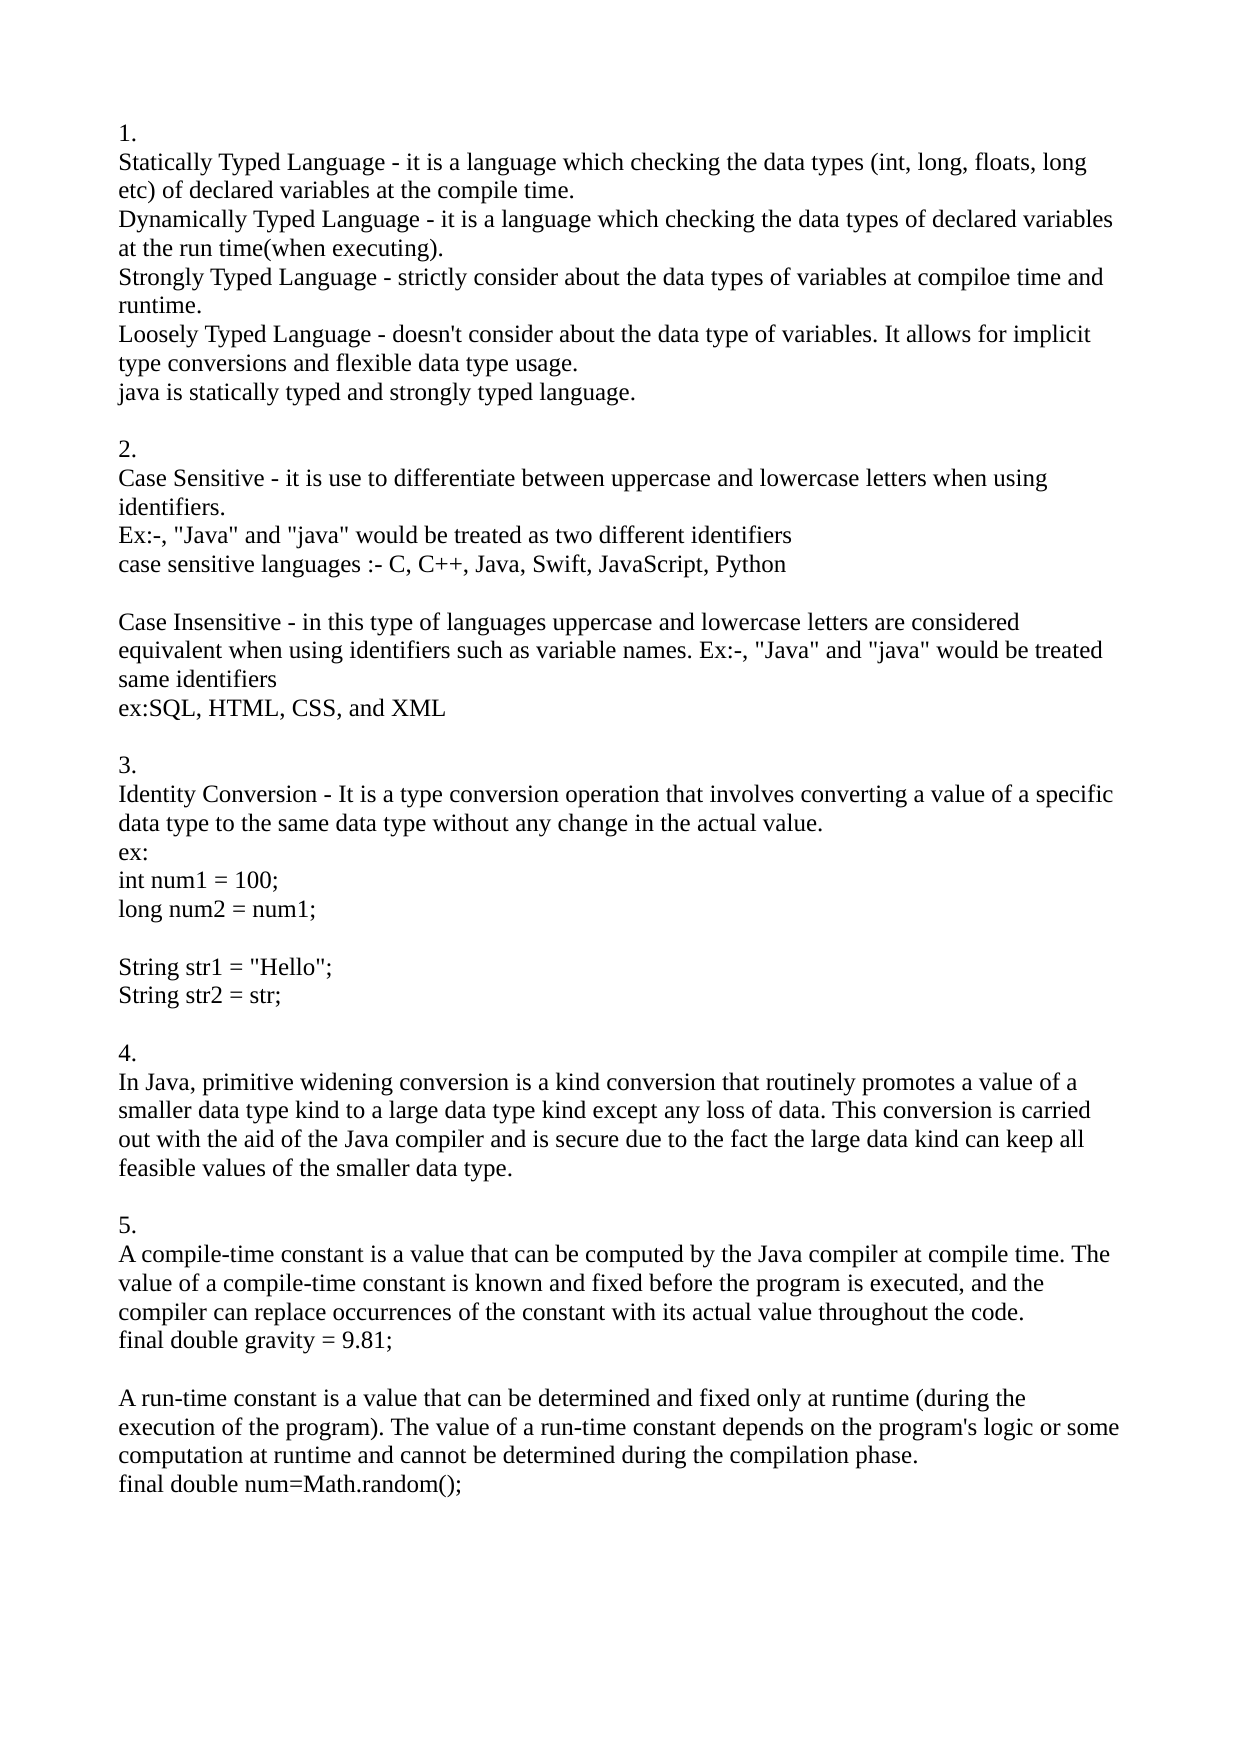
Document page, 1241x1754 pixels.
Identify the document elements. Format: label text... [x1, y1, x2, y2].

text In Java, primitive widening conversion is a kind conversion that routinely promotes a value of a smaller data type kind to a large data type kind except any loss of data. This conversion is carried out with the aid of the Java compiler and is secure due to the fact the large data kind can keep all feasible values of the smaller data type. [118, 1067, 1122, 1182]
text Identity Conversion - It is a type conversion operation that involves converting a value of a specific data type to the same data type without any change in the actual value. [118, 779, 1122, 837]
text final double num=Math.random(); [118, 1469, 1122, 1498]
text long num2 = num1; [118, 894, 1122, 923]
text 4. [118, 1038, 1122, 1067]
text 2. [118, 434, 1122, 463]
text ex:SQL, HTML, CSS, and XML [118, 693, 1122, 722]
text java is statically typed and strongly typed language. [118, 377, 1122, 406]
text final double gravity = 9.81; [118, 1326, 1122, 1354]
text String str1 = "Hello"; [118, 952, 1122, 981]
text Case Sensitive - it is use to differentiate between uppercase and lowercase letters when using identifiers. [118, 463, 1122, 521]
text Statically Typed Language - it is a language which checking the data types (int, long, floats, long etc) of declared variables at the compile time. [118, 147, 1122, 204]
text Loosely Typed Language - doesn't consider about the data type of variables. It allows for implicit type conversions and flexible data type usage. [118, 319, 1122, 377]
text 3. [118, 751, 1122, 779]
text Dynamically Typed Language - it is a language which checking the data types of declared variables at the run time(when executing). [118, 204, 1122, 262]
text ex: [118, 837, 1122, 866]
text int num1 = 100; [118, 866, 1122, 894]
text Strongly Typed Language - strictly consider about the data types of variables at compiloe time and runtime. [118, 262, 1122, 319]
text Case Insensitive - in this type of languages uppercase and lowercase letters are considered equivalent when using identifiers such as variable names. Ex:-, "Java" and "java" would be treated same identifiers [118, 607, 1122, 693]
text Ex:-, "Java" and "java" would be treated as two different identifiers [118, 521, 1122, 549]
text String str2 = str; [118, 981, 1122, 1009]
text A compile-time constant is a value that can be computed by the Java compiler at compile time. The value of a compile-time constant is known and fixed before the program is executed, and the compiler can replace occurrences of the constant with its actual value throughout the code. [118, 1239, 1122, 1326]
text 1. [118, 118, 1122, 147]
text case sensitive languages :- C, C++, Java, Swift, JavaScript, Python [118, 549, 1122, 578]
text 5. [118, 1211, 1122, 1239]
text A run-time constant is a value that can be determined and fixed only at runtime (during the execution of the program). The value of a run-time constant depends on the program's logic or some computation at runtime and cannot be determined during the compilation phase. [118, 1383, 1122, 1469]
